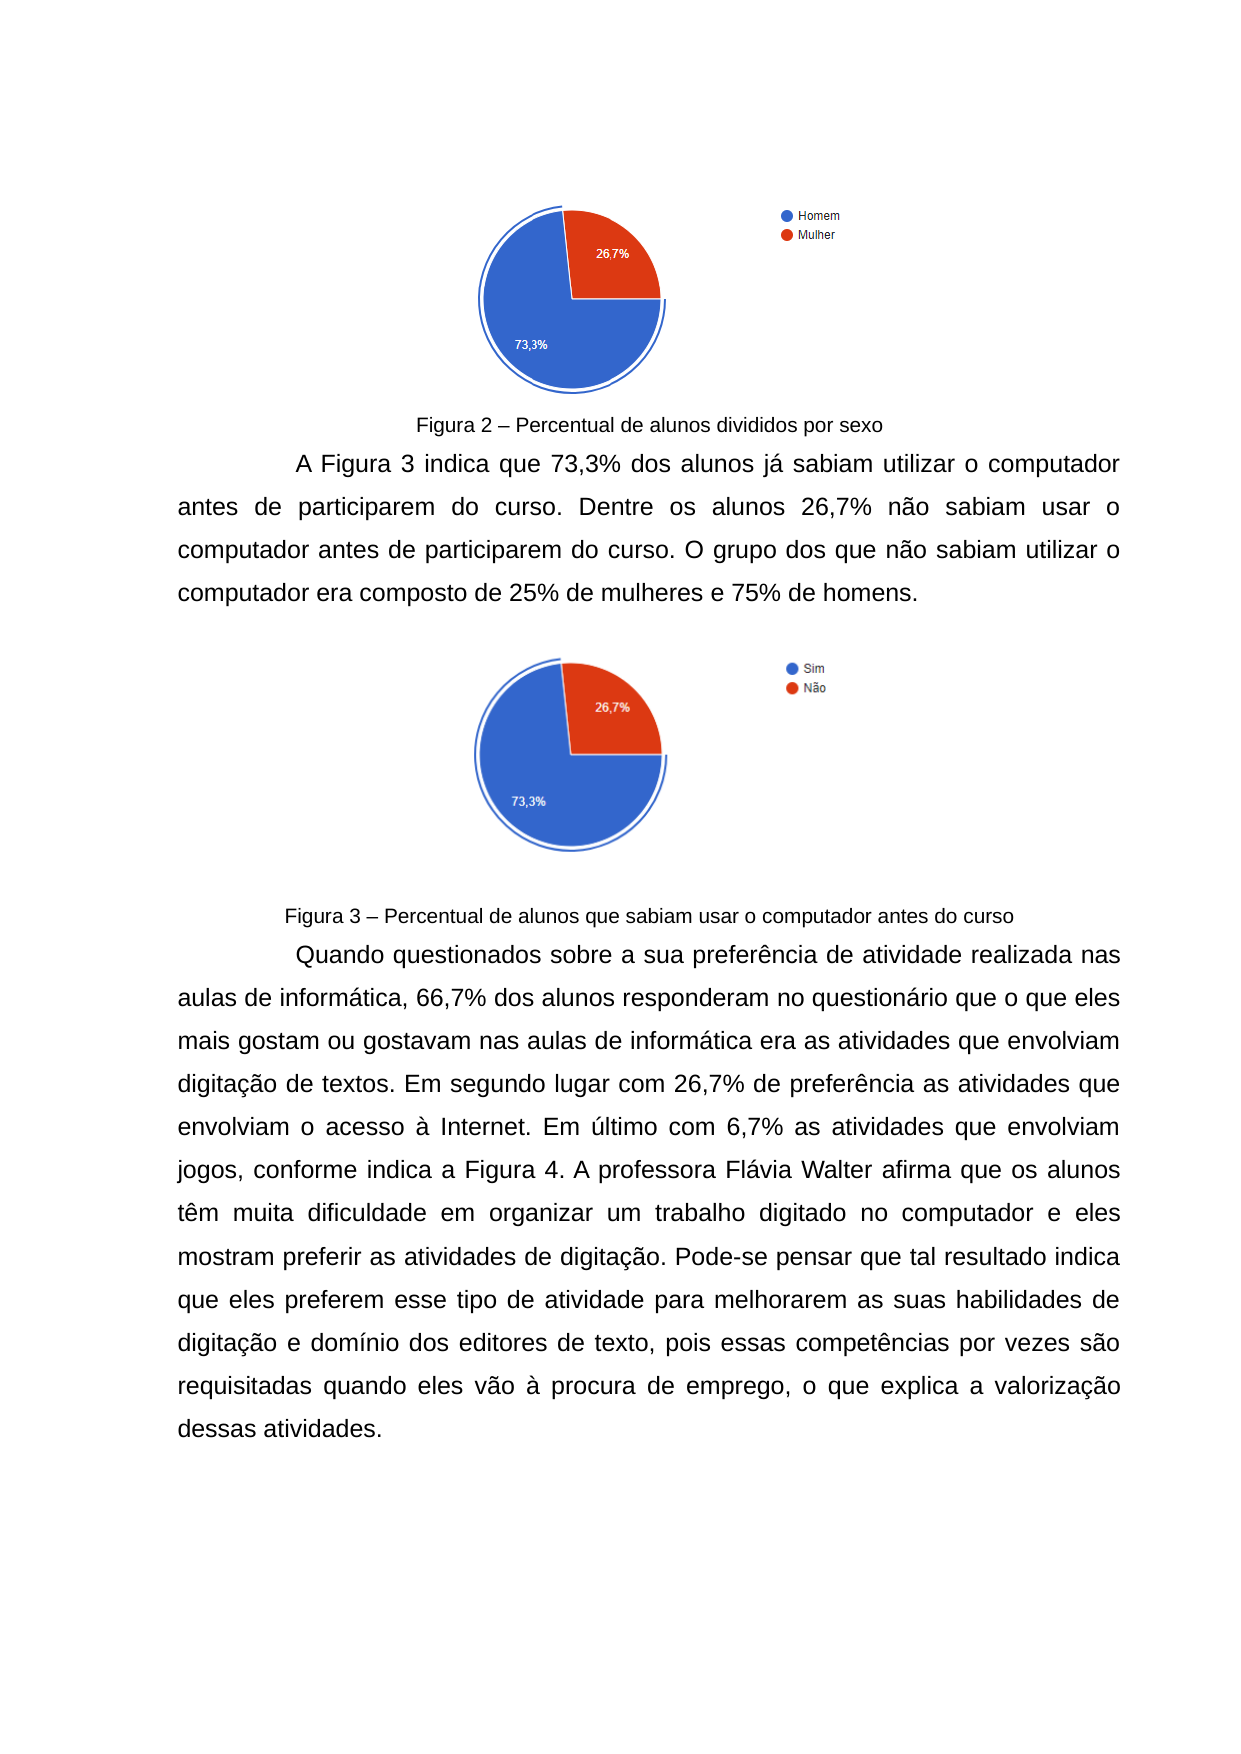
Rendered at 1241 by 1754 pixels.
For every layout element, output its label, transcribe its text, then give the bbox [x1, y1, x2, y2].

picture [454, 173, 845, 401]
text Figura 2 – Percentual de alunos divididos por sexo [177, 177, 1122, 437]
text Quando questionados sobre a sua preferência de atividade realizada nas aulas de informática, 66,7% dos alunos responderam no questionário que o que eles mais gostam ou gostavam nas aulas de informática era as atividades que envolviam digitação de textos. Em segundo lugar com 26,7% de preferência as atividades que envolviam o acesso à Internet. Em último com 6,7% as atividades que envolviam jogos, conforme indica a Figura 4. A professora Flávia Walter afirma que os alunos têm muita dificuldade em organizar um trabalho digitado no computador e eles mostram preferir as atividades de digitação. Pode-se pensar que tal resultado indica que eles preferem esse tipo de atividade para melhorarem as suas habilidades de digitação e domínio dos editores de texto, pois essas competências por vezes são requisitadas quando eles vão à procura de emprego, o que explica a valorização dessas atividades. [177, 939, 1122, 1443]
picture [466, 632, 833, 861]
text Figura 3 – Percentual de alunos que sabiam usar o computador antes do curso [177, 904, 1122, 928]
text A Figura 3 indica que 73,3% dos alunos já sabiam utilizar o computador antes de participarem do curso. Dentre os alunos 26,7% não sabiam usar o computador antes de participarem do curso. O grupo dos que não sabiam utilizar o computador era composto de 25% de mulheres e 75% de homens. [177, 448, 1122, 607]
